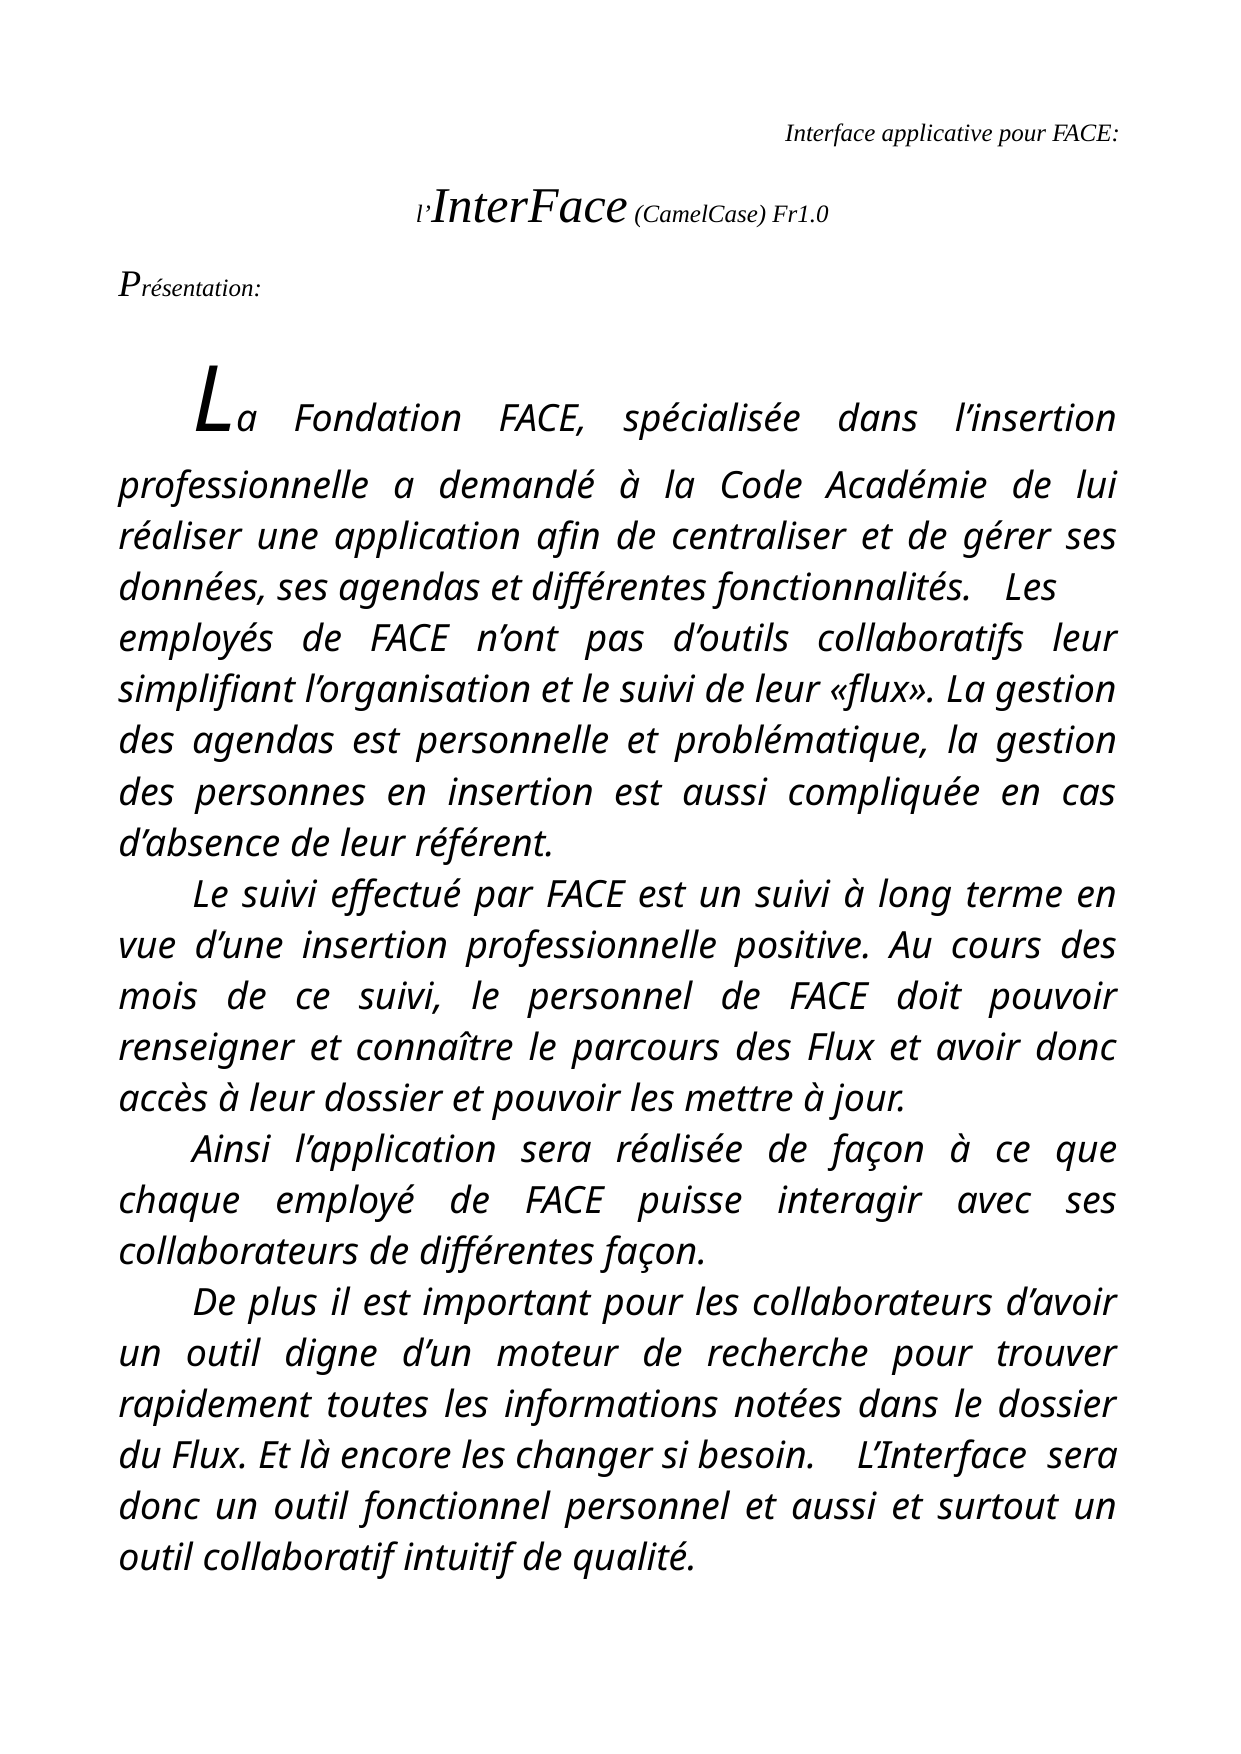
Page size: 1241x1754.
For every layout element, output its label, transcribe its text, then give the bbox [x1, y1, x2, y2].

text Ainsi l’application sera réalisée de façon à ce que chaque employé de FACE puisse interagir avec ses collaborateurs de différentes façon. [118, 1122, 1122, 1275]
text Le suivi effectué par FACE est un suivi à long terme en vue d’une insertion professionnelle positive. Au cours des mois de ce suivi, le personnel de FACE doit pouvoir renseigner et connaître le parcours des Flux et avoir donc accès à leur dossier et pouvoir les mettre à jour. [118, 867, 1122, 1122]
text La Fondation FACE, spécialisée dans l’insertion professionnelle a demandé à la Code Académie de lui réaliser une application afin de centraliser et de gérer ses données, ses agendas et différentes fonctionnalités. Les employés de FACE n’ont pas d’outils collaboratifs leur simplifiant l’organisation et le suivi de leur «flux». La gestion des agendas est personnelle et problématique, la gestion des personnes en insertion est aussi compliquée en cas d’absence de leur référent. [118, 334, 1122, 867]
text l’InterFace (CamelCase) Fr1.0 [118, 176, 1122, 233]
text De plus il est important pour les collaborateurs d’avoir un outil digne d’un moteur de recherche pour trouver rapidement toutes les informations notées dans le dossier du Flux. Et là encore les changer si besoin. L’Interface sera donc un outil fonctionnel personnel et aussi et surtout un outil collaboratif intuitif de qualité. [118, 1275, 1122, 1582]
text Présentation: [118, 262, 1122, 305]
text Interface applicative pour FACE: [118, 118, 1122, 147]
